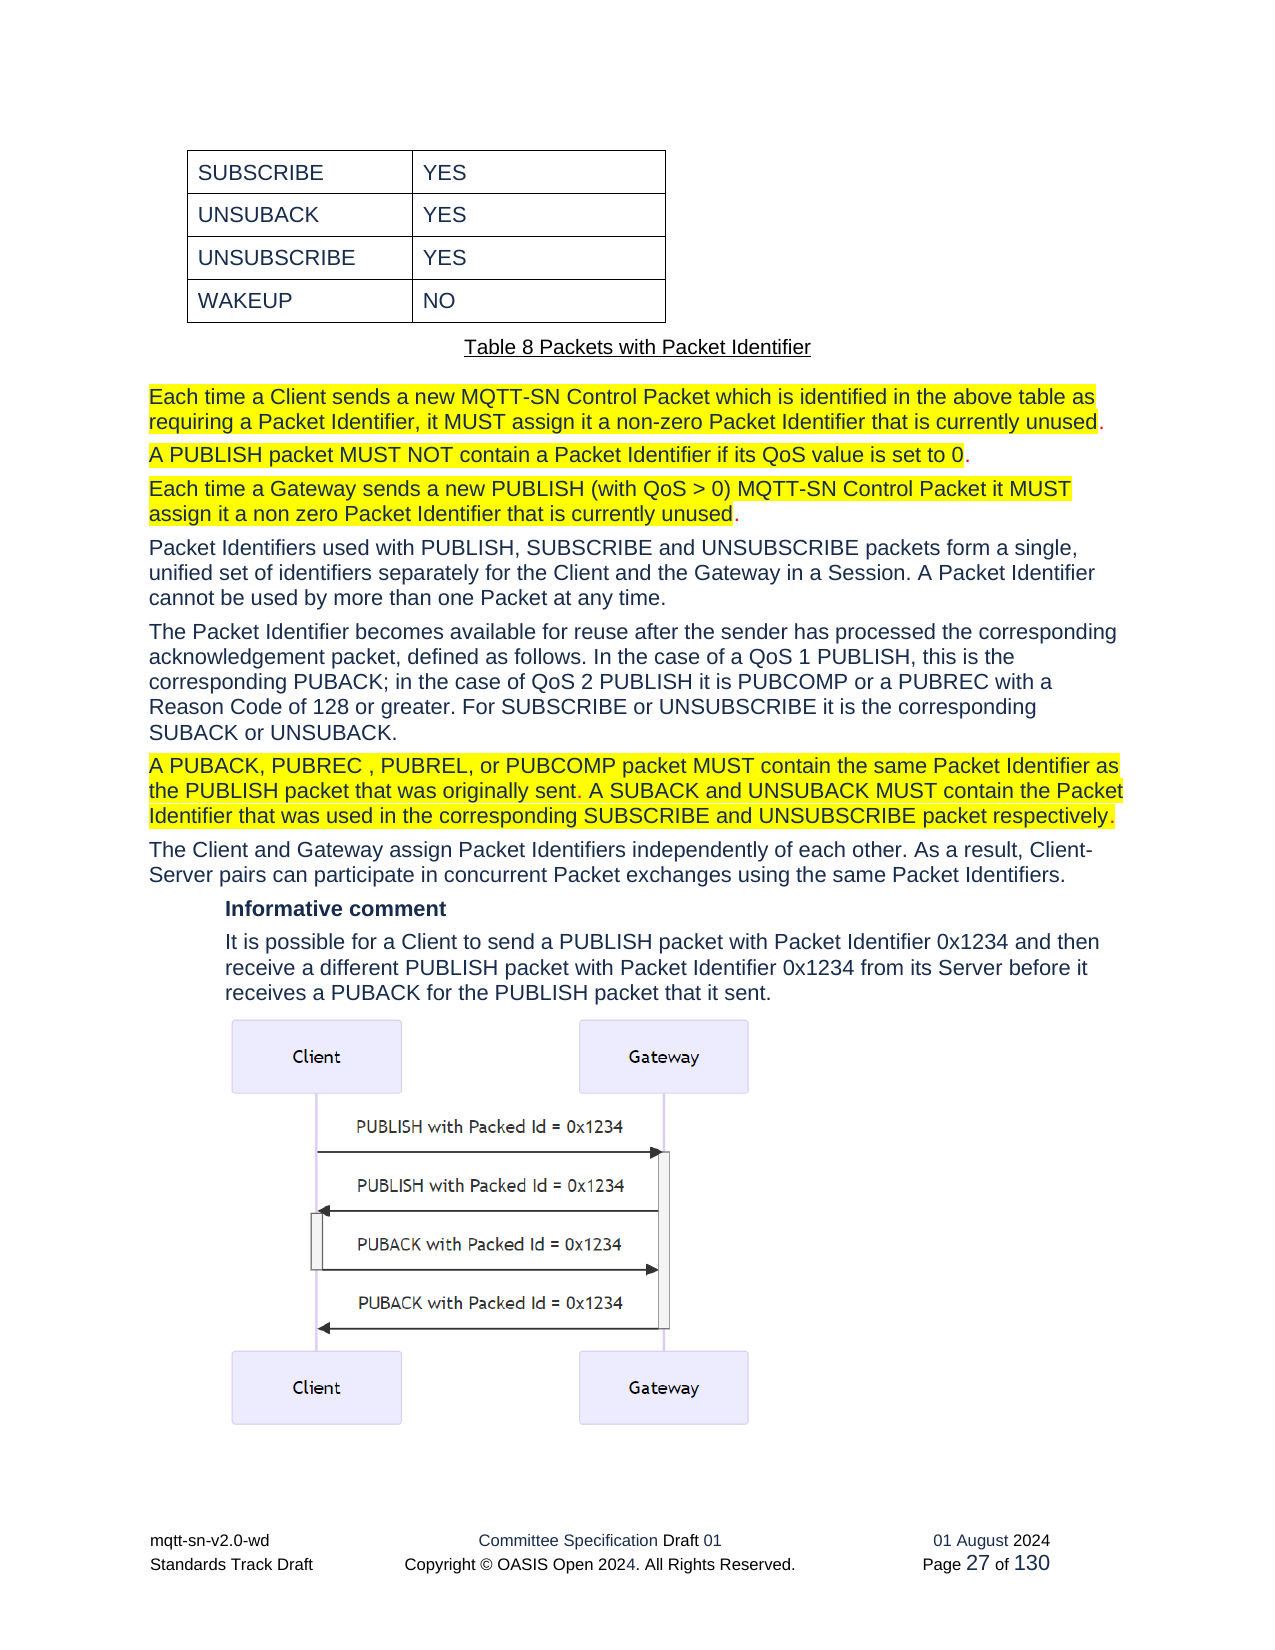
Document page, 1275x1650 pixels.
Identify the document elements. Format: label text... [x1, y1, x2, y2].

text The Client and Gateway assign Packet Identifiers independently of each other. As a result, Client-Server pairs can participate in concurrent Packet exchanges using the same Packet Identifiers. [148, 837, 1124, 887]
text A PUBACK, PUBREC , PUBREL, or PUBCOMP packet MUST contain the same Packet Identifier as the PUBLISH packet that was originally sent. A SUBACK and UNSUBACK MUST contain the Packet Identifier that was used in the corresponding SUBSCRIBE and UNSUBSCRIBE packet respectively. [148, 753, 1124, 829]
text Each time a Client sends a new MQTT-SN Control Packet which is identified in the above table as requiring a Packet Identifier, it MUST assign it a non-zero Packet Identifier that is currently unused. [148, 384, 1124, 434]
text A PUBLISH packet MUST NOT contain a Packet Identifier if its QoS value is set to 0. [148, 442, 1124, 468]
picture [225, 1013, 758, 1432]
text Each time a Gateway sends a new PUBLISH (with QoS > 0) MQTT-SN Control Packet it MUST assign it a non zero Packet Identifier that is currently unused. [148, 476, 1124, 526]
text Table 8 Packets with Packet Identifier [150, 335, 1125, 359]
text The Packet Identifier becomes available for reuse after the sender has processed the corresponding acknowledgement packet, defined as follows. In the case of a QoS 1 PUBLISH, this is the corresponding PUBACK; in the case of QoS 2 PUBLISH it is PUBCOMP or a PUBREC with a Reason Code of 128 or greater. For SUBSCRIBE or UNSUBSCRIBE it is the corresponding SUBACK or UNSUBACK. [148, 619, 1124, 745]
table_cell UNSUBACK [188, 194, 412, 236]
text Informative comment [225, 896, 1124, 921]
table_cell YES [413, 237, 665, 279]
text Packet Identifiers used with PUBLISH, SUBSCRIBE and UNSUBSCRIBE packets form a single, unified set of identifiers separately for the Client and the Gateway in a Session. A Packet Identifier cannot be used by more than one Packet at any time. [148, 535, 1124, 610]
table_cell SUBSCRIBE [188, 151, 412, 193]
table_cell NO [413, 280, 665, 322]
table_cell YES [413, 194, 665, 236]
table_cell YES [413, 151, 665, 193]
table_cell WAKEUP [188, 280, 412, 322]
text It is possible for a Client to send a PUBLISH packet with Packet Identifier 0x1234 and then receive a different PUBLISH packet with Packet Identifier 0x1234 from its Server before it receives a PUBACK for the PUBLISH packet that it sent. [225, 929, 1124, 1005]
table_cell UNSUBSCRIBE [188, 237, 412, 279]
